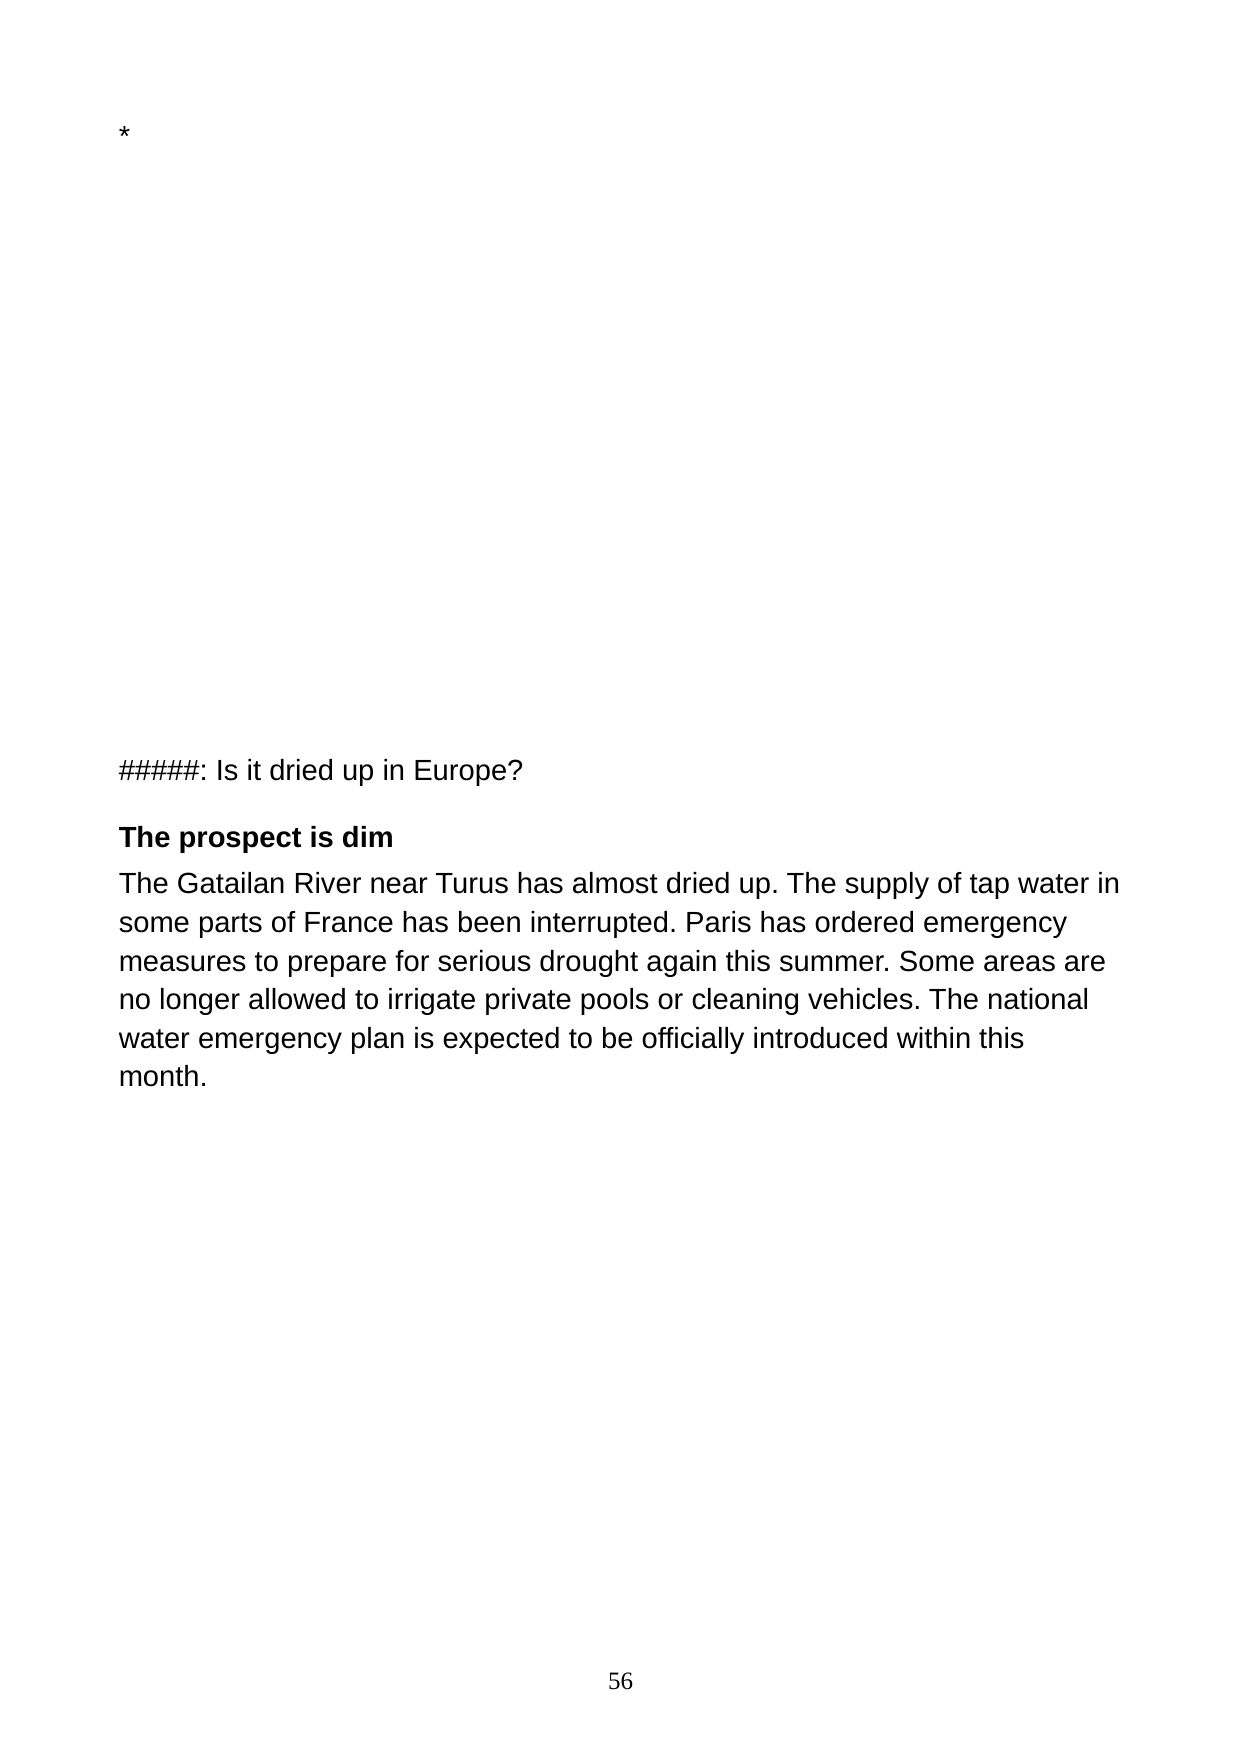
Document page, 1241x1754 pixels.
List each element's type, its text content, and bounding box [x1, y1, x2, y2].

text * #####: Is it dried up in Europe? [118, 118, 1122, 786]
text The Gatailan River near Turus has almost dried up. The supply of tap water in some parts of France has been interrupted. Paris has ordered emergency measures to prepare for serious drought again this summer. Some areas are no longer allowed to irrigate private pools or cleaning vehicles. The national water emergency plan is expected to be officially introduced within this month. [118, 866, 1122, 1093]
subtitle The prospect is dim [118, 820, 1122, 854]
